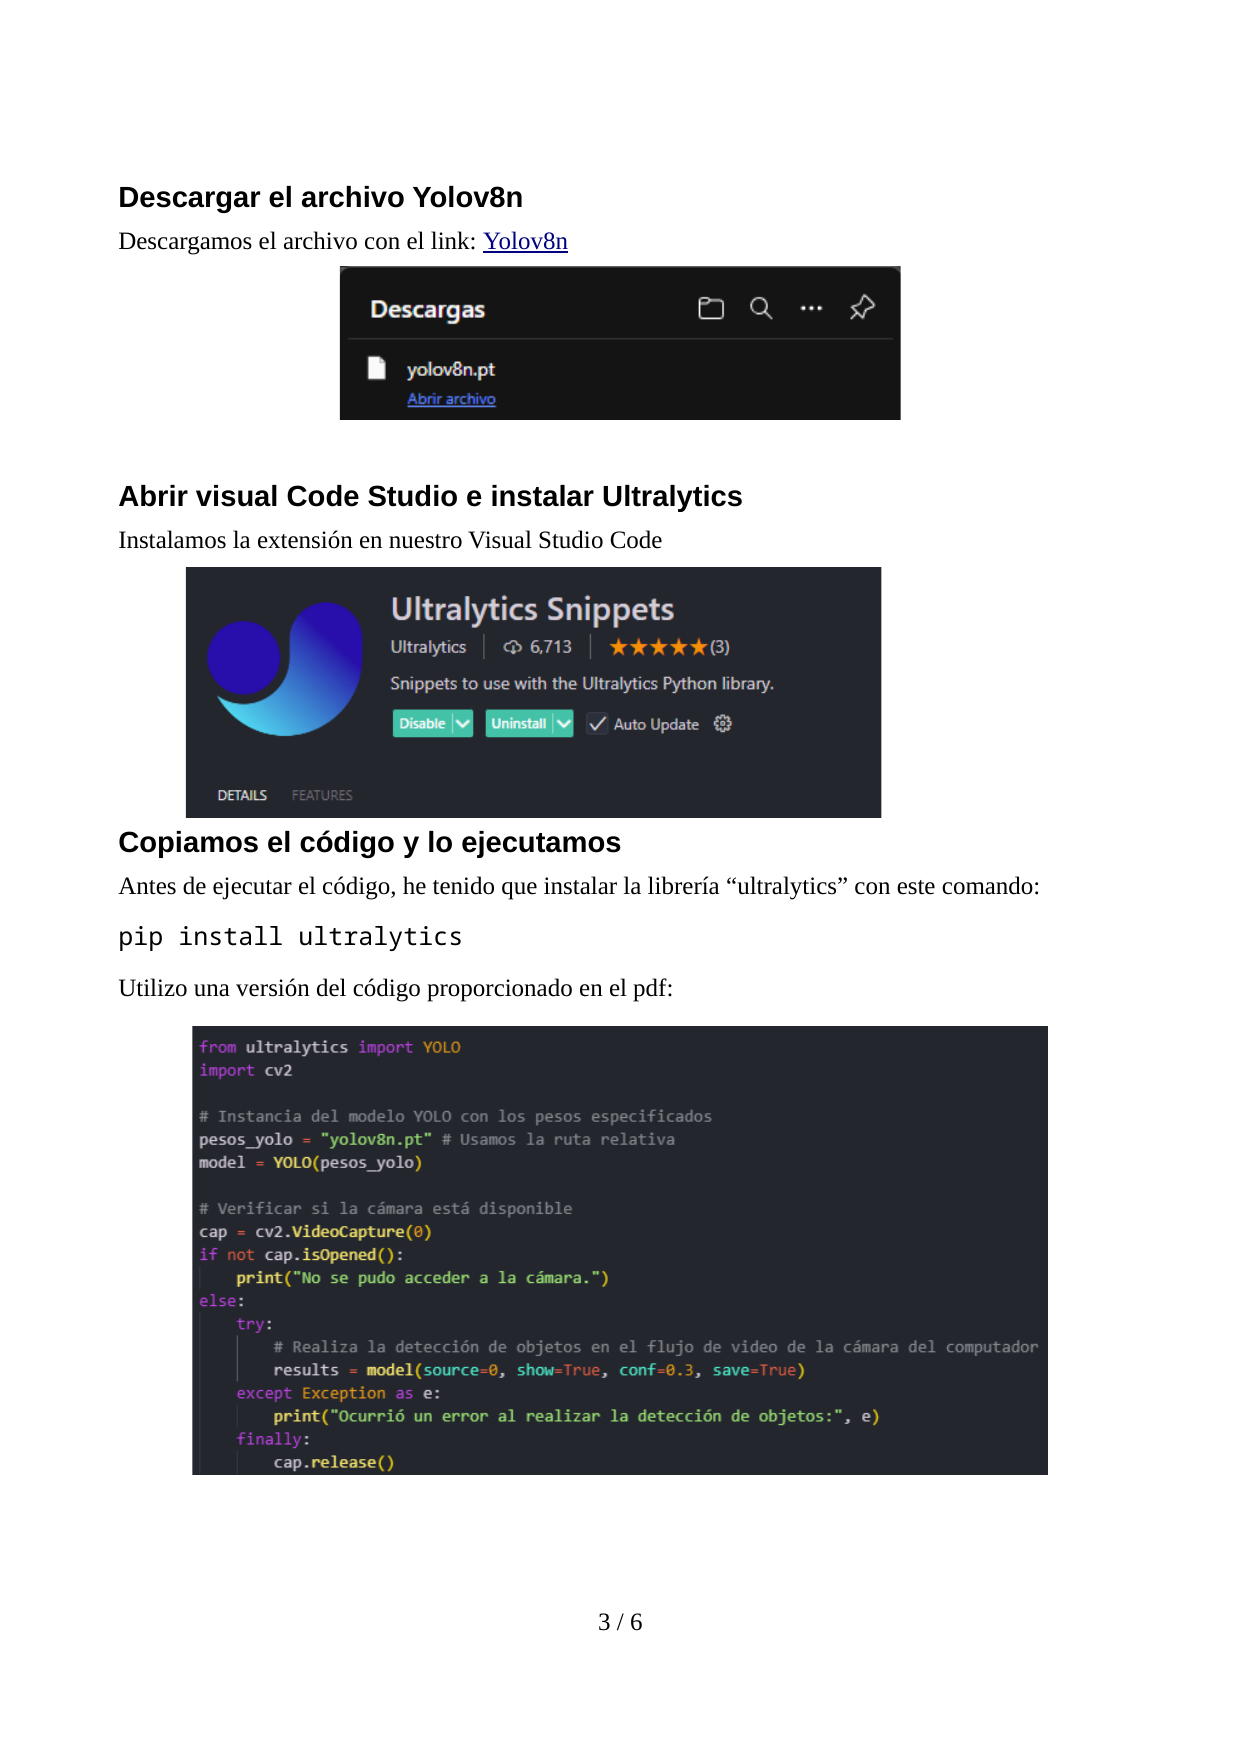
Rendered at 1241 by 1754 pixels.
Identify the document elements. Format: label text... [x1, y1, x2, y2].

picture [185, 567, 882, 818]
picture [192, 1026, 1048, 1475]
text Instalamos la extensión en nuestro Visual Studio Code [118, 525, 1122, 554]
text pip install ultralytics [118, 919, 1122, 953]
text Descargamos el archivo con el link: Yolov8n [118, 226, 1122, 255]
text Antes de ejecutar el código, he tenido que instalar la librería “ultralytics” con este comando: [118, 871, 1122, 900]
text Utilizo una versión del código proporcionado en el pdf: [118, 973, 1122, 1001]
picture [339, 266, 901, 420]
subtitle Copiamos el código y lo ejecutamos [118, 825, 1122, 859]
subtitle Descargar el archivo Yolov8n [118, 180, 1122, 214]
subtitle Abrir visual Code Studio e instalar Ultralytics [118, 479, 1122, 512]
